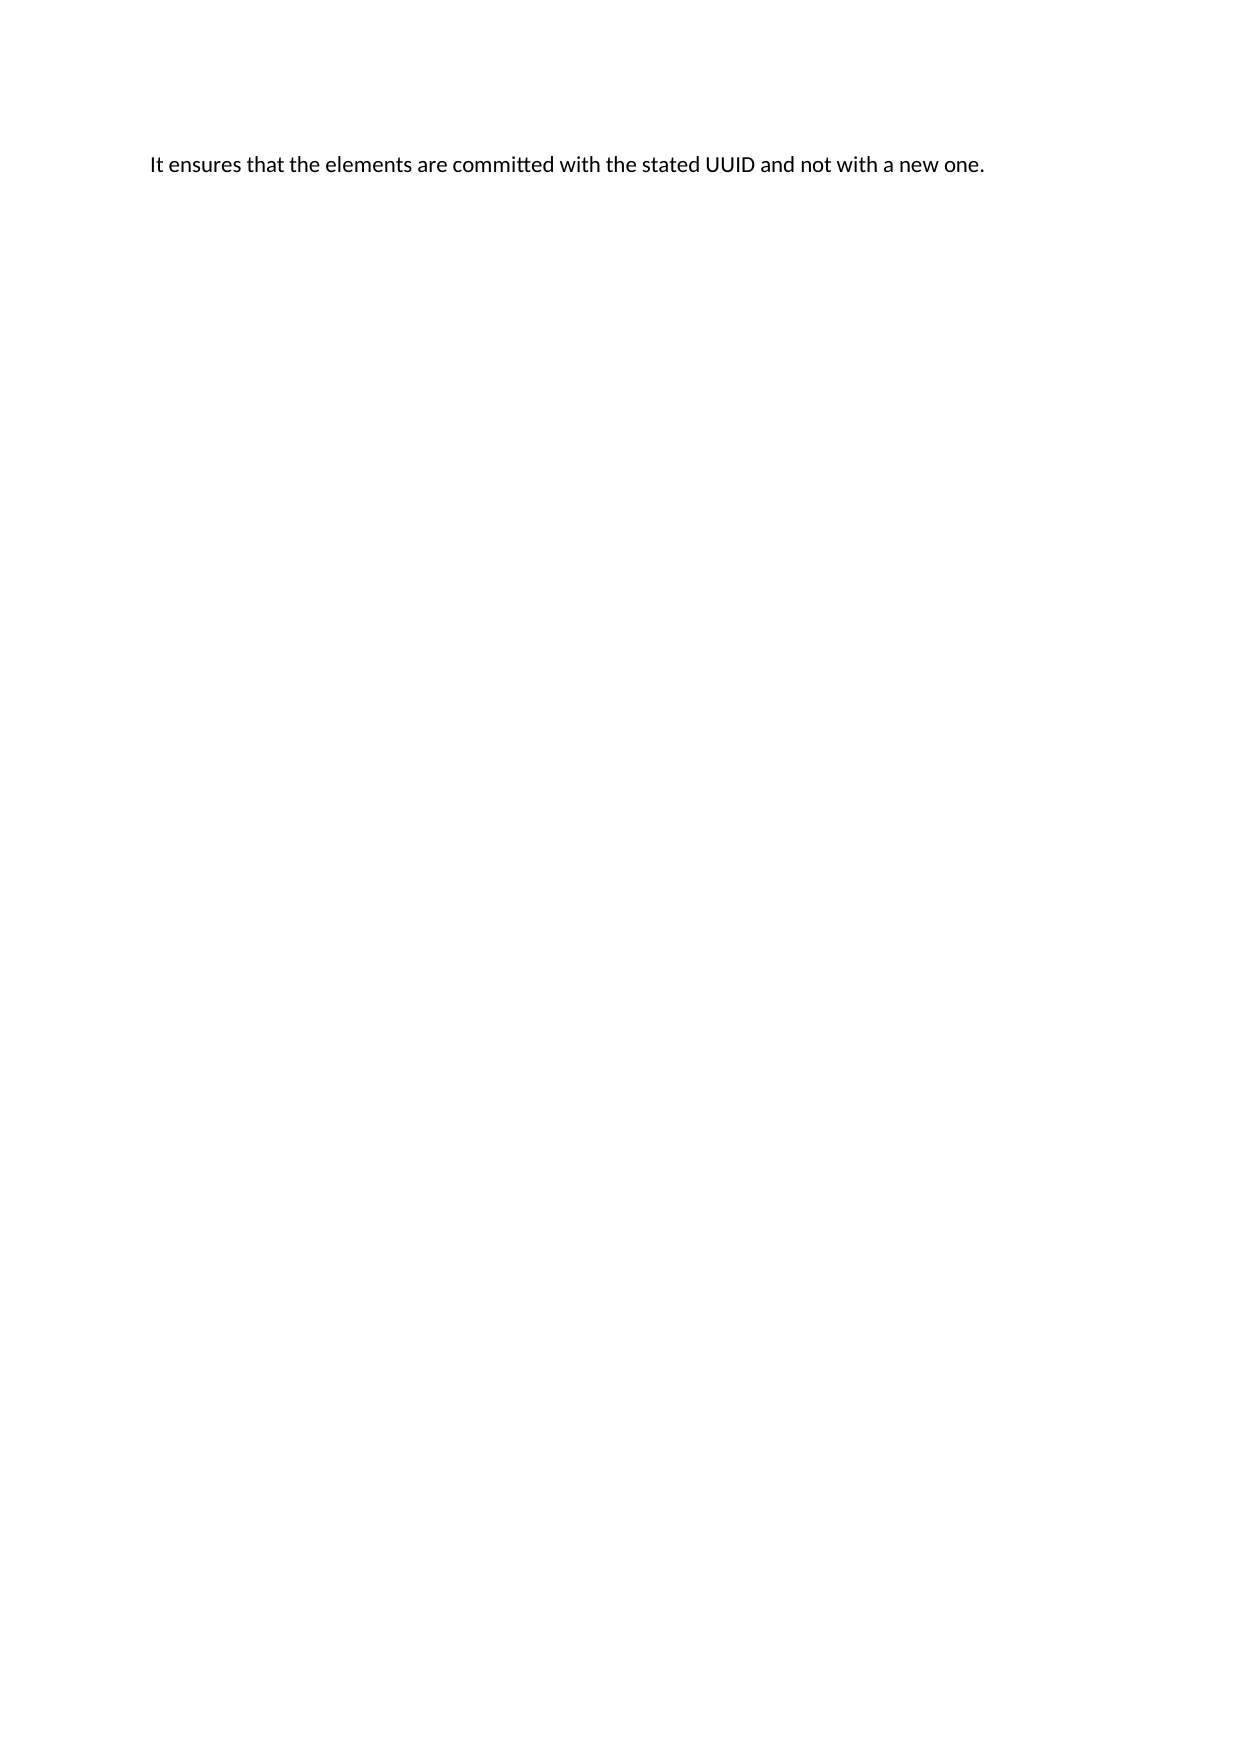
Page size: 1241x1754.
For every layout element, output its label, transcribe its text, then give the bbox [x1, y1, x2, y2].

text It ensures that the elements are committed with the stated UUID and not with a new one. [150, 150, 1090, 178]
